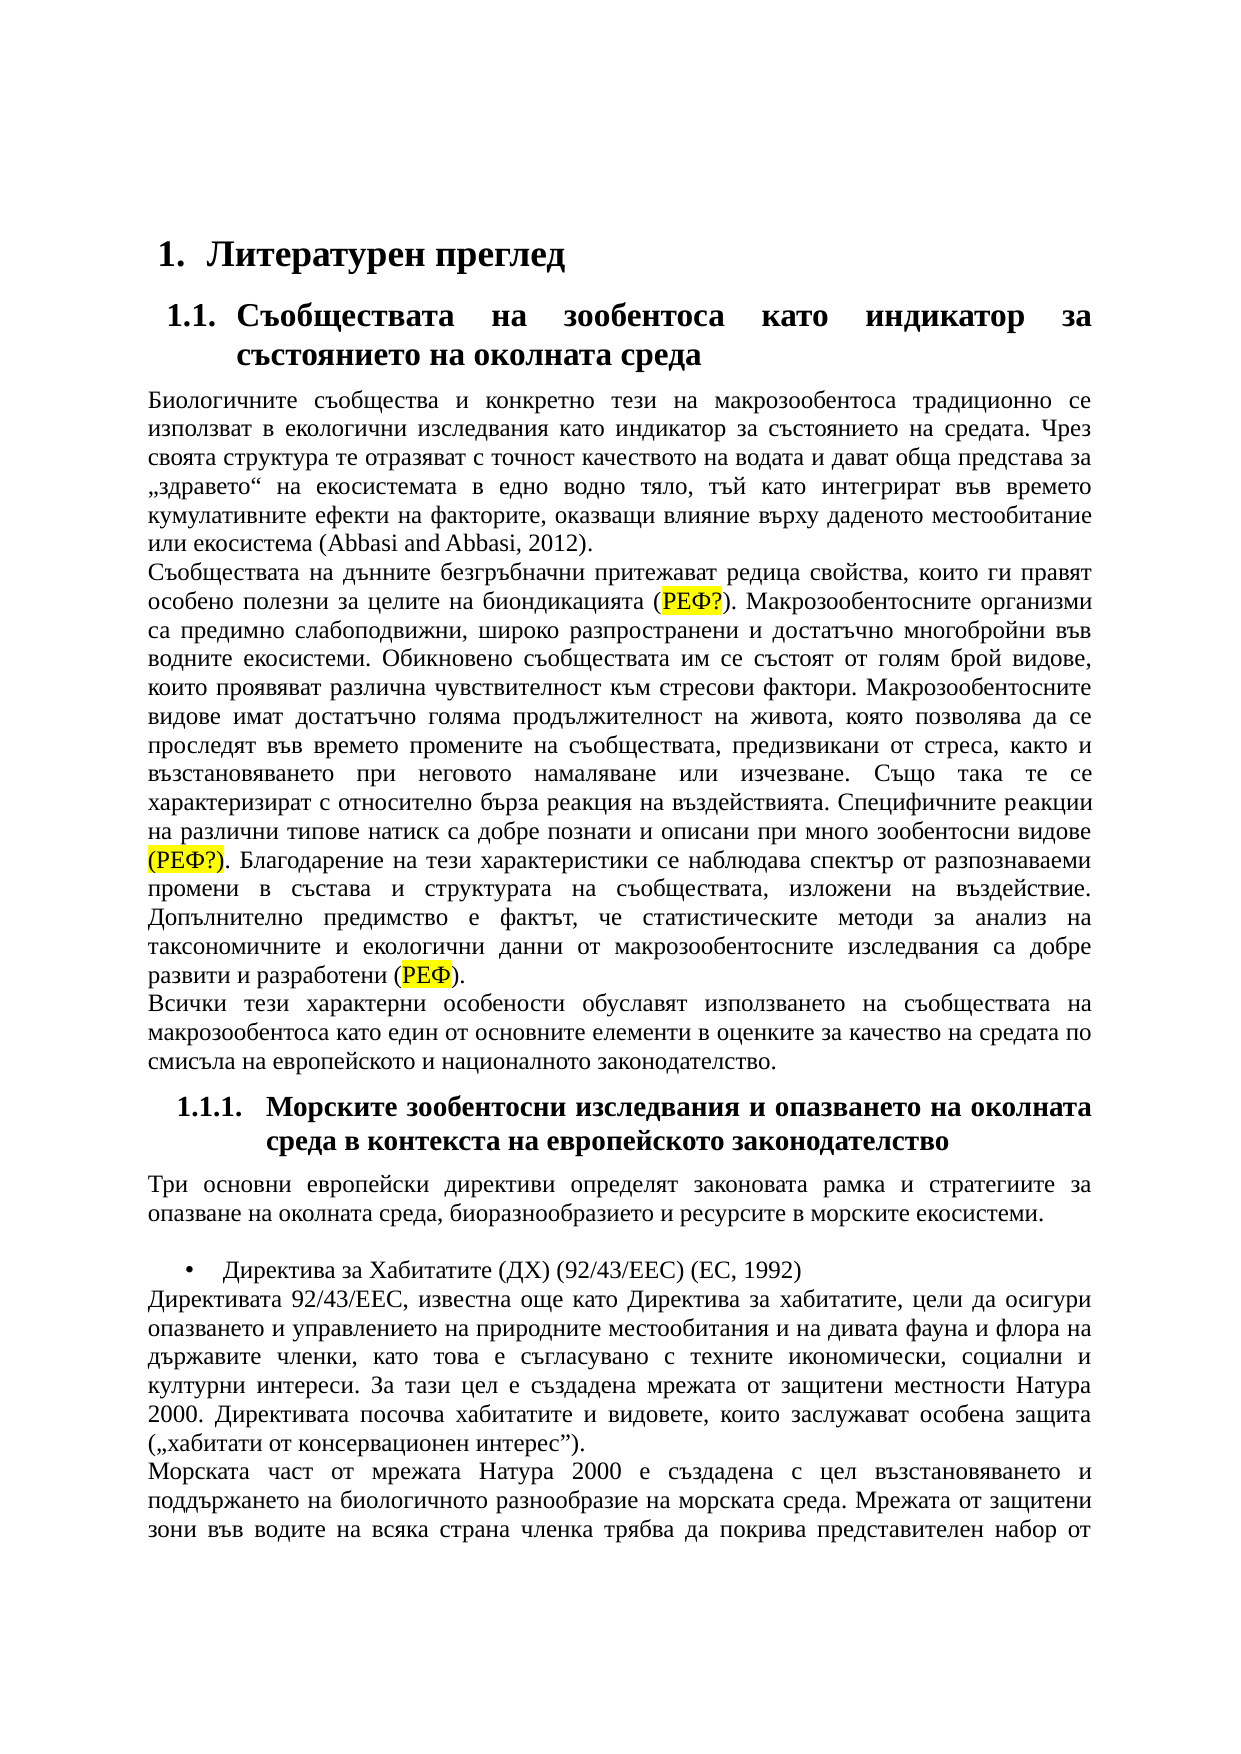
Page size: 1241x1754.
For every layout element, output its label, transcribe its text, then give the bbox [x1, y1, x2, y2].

text Всички тези характерни особености обуславят използването на съобществата на макрозообентоса като един от основните елементи в оценките за качество на средата по смисъла на европейското и националното законодателство. [148, 988, 1093, 1075]
text Морската част от мрежата Натура 2000 е създадена с цел възстановяването и поддържането на биологичното разнообразие на морската среда. Мрежата от защитени зони във водите на всяка страна членка трябва да покрива представителен набор от [148, 1456, 1093, 1543]
subtitle Литературен преглед [185, 232, 1093, 275]
text Три основни европейски директиви определят законовата рамка и стратегиите за опазване на околната среда, биоразнообразието и ресурсите в морските екосистеми. [148, 1169, 1093, 1226]
text Биологичните съобщества и конкретно тези на макрозообентоса традиционно се използват в екологични изследвания като индикатор за състоянието на средата. Чрез своята структура те отразяват с точност качеството на водата и дават обща представа за „здравето“ на екосистемата в едно водно тяло, тъй като интегрират във времето кумулативните ефекти на факторите, оказващи влияние върху даденото местообитание или екосистема (Abbasi and Abbasi, 2012). [148, 385, 1093, 557]
list Директива за Хабитатите (ДХ) (92/43/EEC) (EC, 1992) [185, 1255, 1093, 1284]
text Директивата 92/43/EEC, известна още като Директива за хабитатите, цели да осигури опазването и управлението на природните местообитания и на дивата фауна и флора на държавите членки, като това е съгласувано с техните икономически, социални и културни интереси. За тази цел е създадена мрежата от защитени местности Натура 2000. Директивата посочва хабитатите и видовете, които заслужават особена защита („хабитати от консервационен интерес”). [148, 1284, 1093, 1456]
text Съобществата на дънните безгръбначни притежават редица свойства, които ги правят особено полезни за целите на биондикацията (РЕФ?). Макрозообентосните организми са предимно слабоподвижни, широко разпространени и достатъчно многобройни във водните екосистеми. Обикновено съобществата им се състоят от голям брой видове, които проявяват различна чувствителност към стресови фактори. Макрозообентосните видове имат достатъчно голяма продължителност на живота, която позволява да се проследят във времето промените на съобществата, предизвикани от стреса, както и възстановяването при неговото намаляване или изчезване. Също така те се характеризират с относително бърза реакция на въздействията. Специфичните реакции на различни типове натиск са добре познати и описани при много зообентосни видове (РЕФ?). Благодарение на тези характеристики се наблюдава спектър от разпознаваеми промени в състава и структурата на съобществата, изложени на въздействие. Допълнително предимство е фактът, че статистическите методи за анализ на таксономичните и екологични данни от макрозообентосните изследвания са добре развити и разработени (РЕФ). [148, 557, 1093, 988]
subtitle Съобществата на зообентоса като индикатор за състоянието на околната среда [224, 296, 1093, 372]
subtitle Морските зообентосни изследвания и опазването на околната среда в контекста на европейското законодателство [242, 1089, 1093, 1156]
